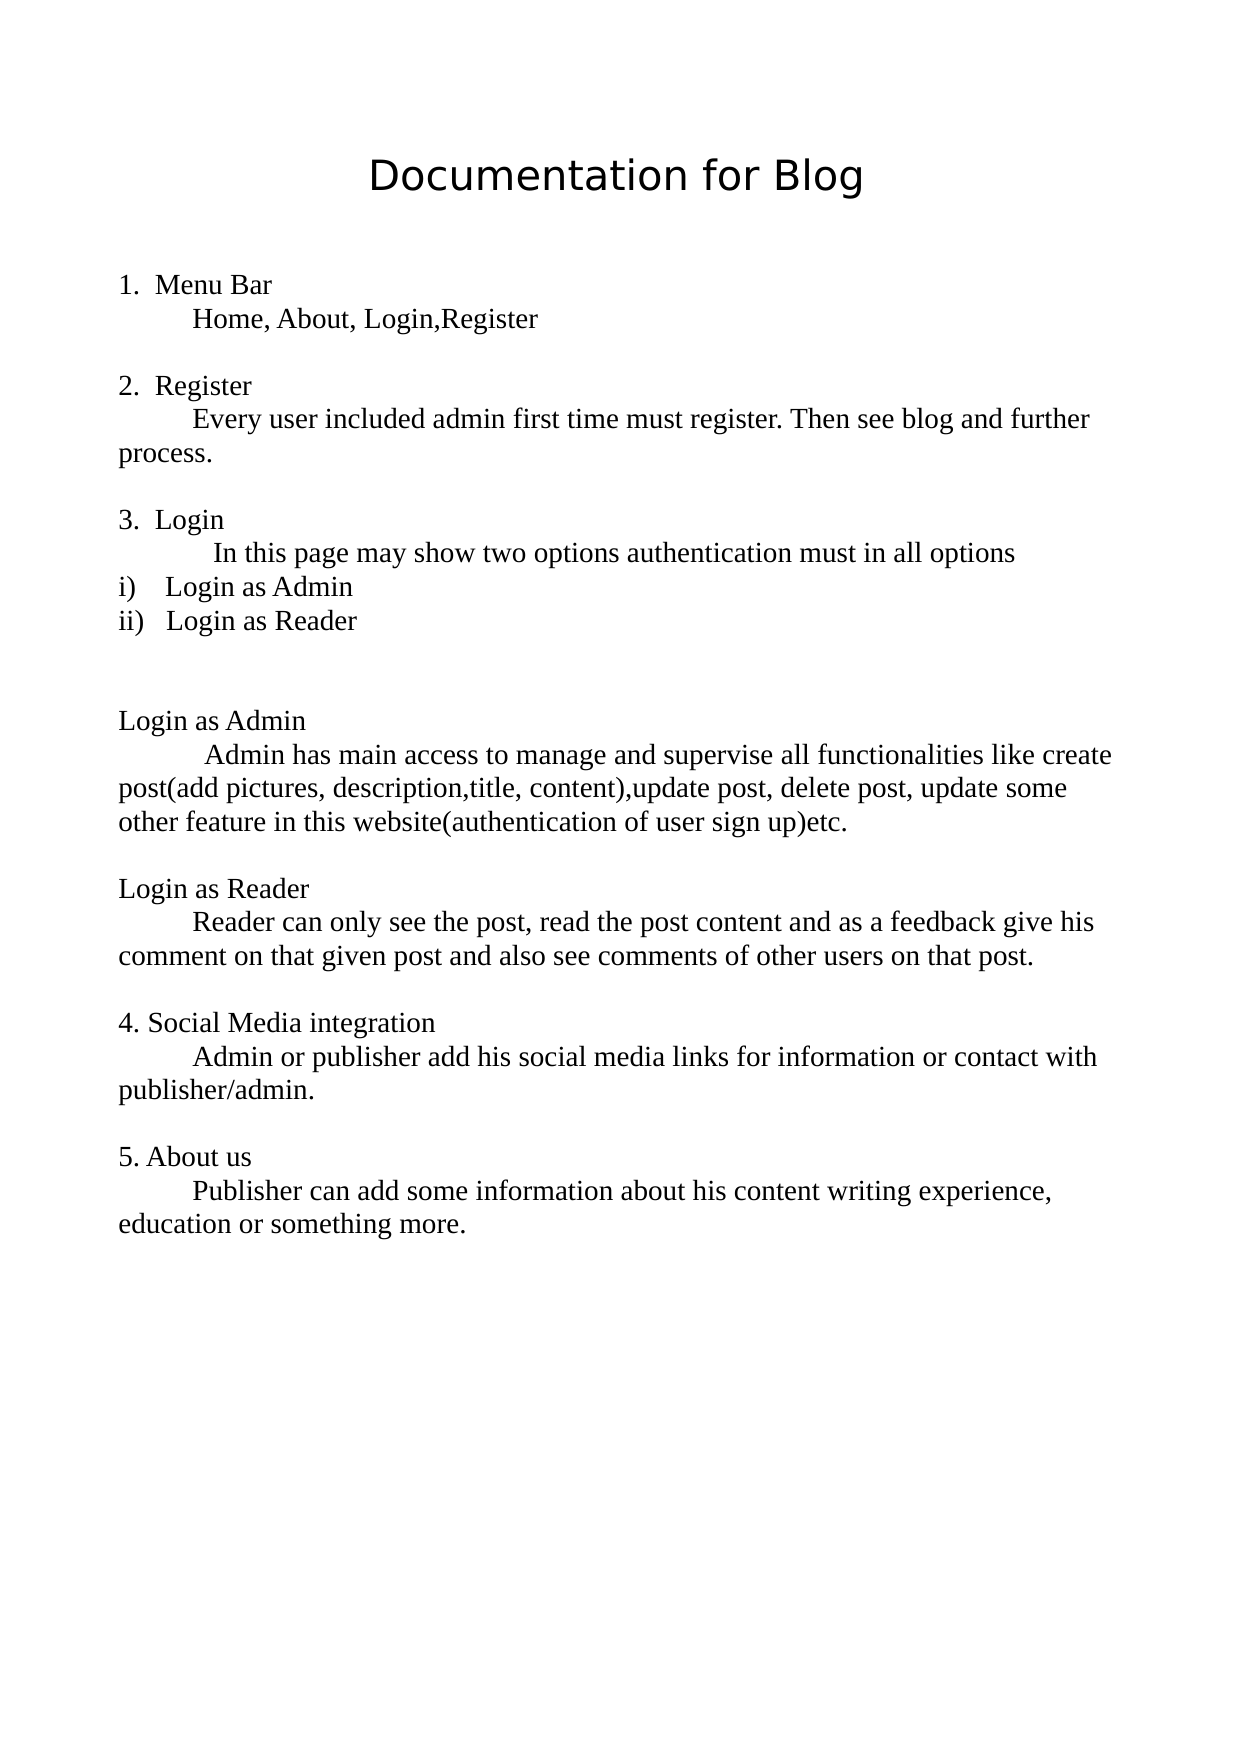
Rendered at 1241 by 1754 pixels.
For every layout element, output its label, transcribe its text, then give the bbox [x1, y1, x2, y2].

text Publisher can add some information about his content writing experience, education or something more. [118, 1173, 1122, 1240]
text ii) Login as Reader [118, 603, 1122, 636]
text Documentation for Blog [118, 152, 1122, 200]
text Login as Admin [118, 703, 1122, 737]
text In this page may show two options authentication must in all options [118, 536, 1122, 569]
text 4. Social Media integration [118, 1005, 1122, 1039]
text 1. Menu Bar [118, 267, 1122, 301]
text Admin has main access to manage and supervise all functionalities like create post(add pictures, description,title, content),update post, delete post, update some other feature in this website(authentication of user sign up)etc. [118, 737, 1122, 837]
text i) Login as Admin [118, 569, 1122, 603]
text 5. About us [118, 1139, 1122, 1173]
text Every user included admin first time must register. Then see blog and further process. [118, 401, 1122, 468]
text 3. Login [118, 502, 1122, 536]
text 2. Register [118, 368, 1122, 401]
text Admin or publisher add his social media links for information or contact with publisher/admin. [118, 1039, 1122, 1106]
text Home, About, Login,Register [118, 301, 1122, 334]
text Login as Reader [118, 871, 1122, 904]
text Reader can only see the post, read the post content and as a feedback give his comment on that given post and also see comments of other users on that post. [118, 904, 1122, 972]
